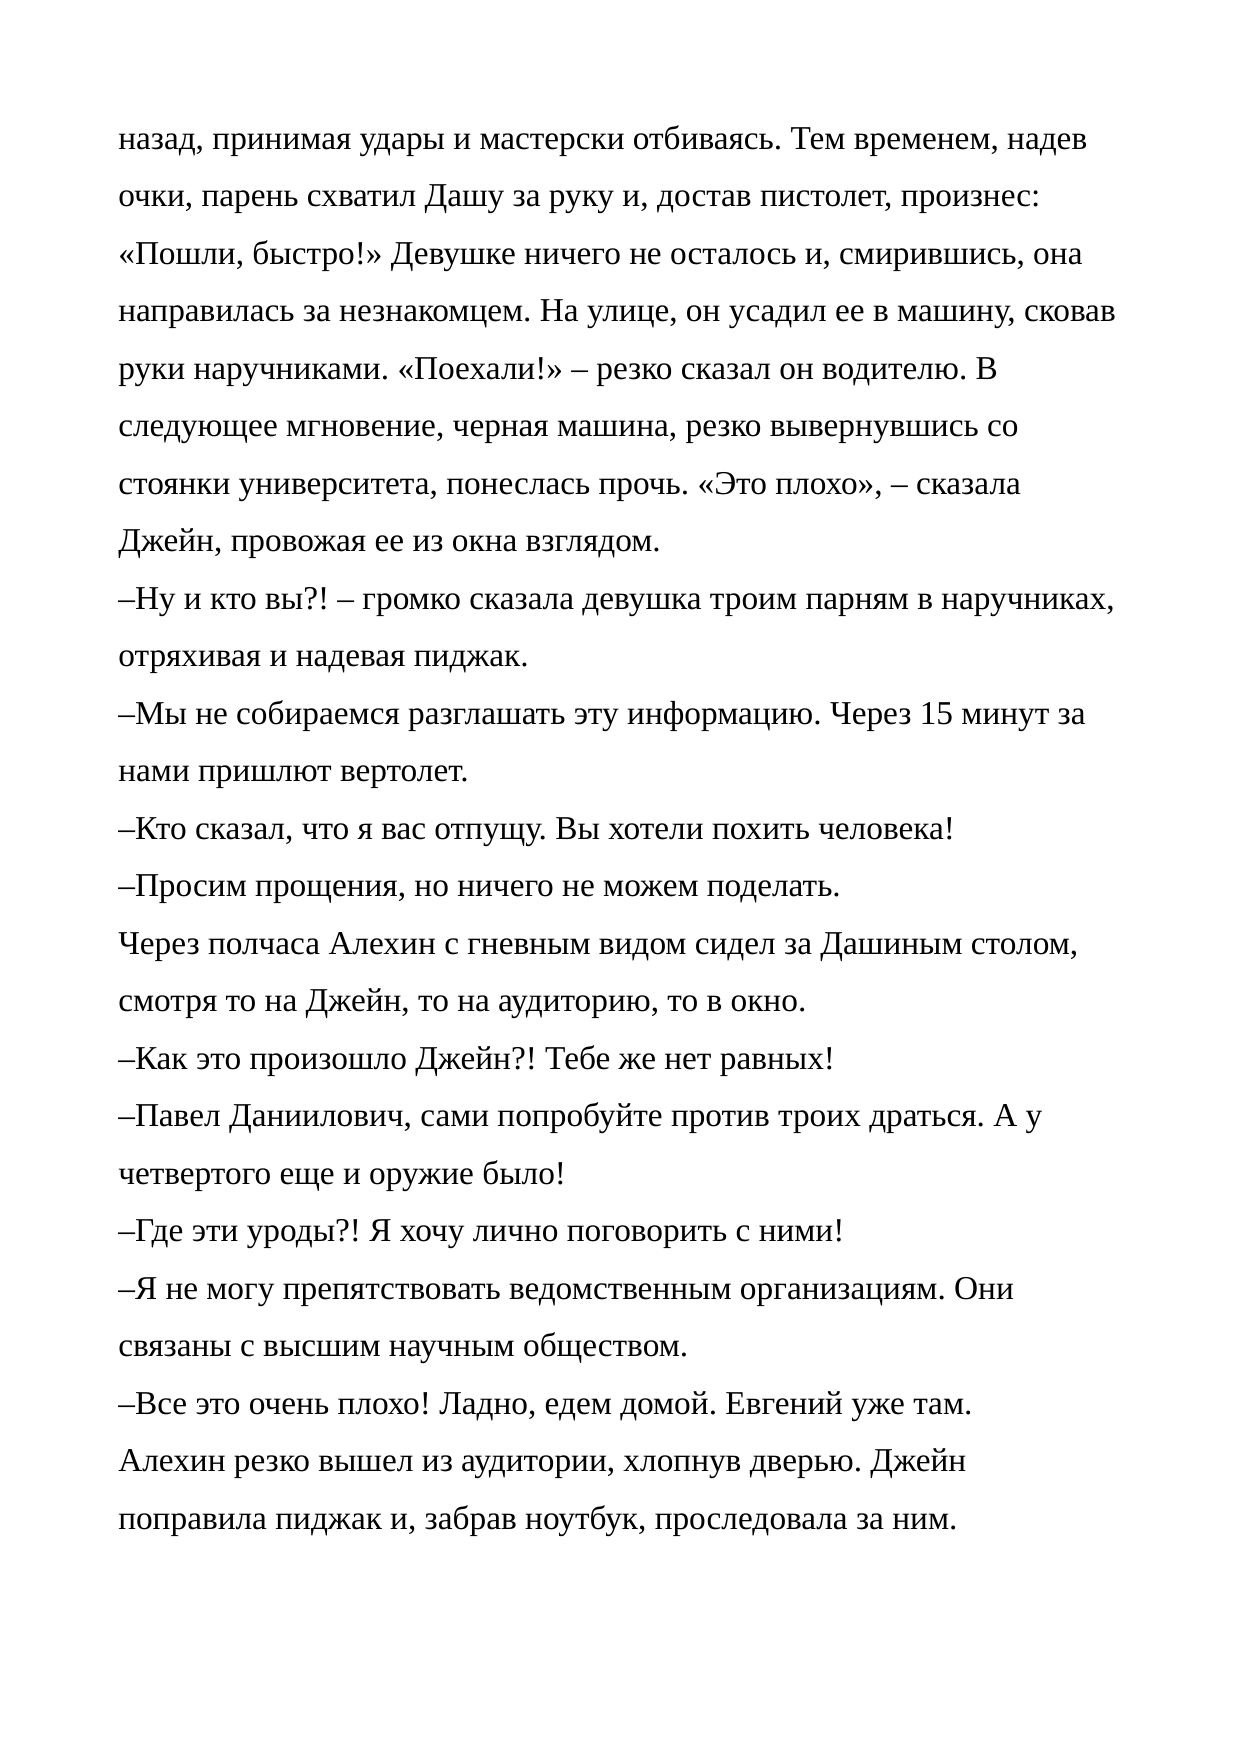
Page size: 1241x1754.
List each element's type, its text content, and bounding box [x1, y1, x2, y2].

text –Ну и кто вы?! – громко сказала девушка троим парням в наручниках, отряхивая и надевая пиджак. [118, 578, 1122, 674]
text –Павел Даниилович, сами попробуйте против троих драться. А у четвертого еще и оружие было! [118, 1096, 1122, 1191]
text Через полчаса Алехин с гневным видом сидел за Дашиным столом, смотря то на Джейн, то на аудиторию, то в окно. [118, 923, 1122, 1019]
text –Как это произошло Джейн?! Тебе же нет равных! [118, 1038, 1122, 1076]
text Алехин резко вышел из аудитории, хлопнув дверью. Джейн поправила пиджак и, забрав ноутбук, проследовала за ним. [118, 1441, 1122, 1536]
text –Мы не собираемся разглашать эту информацию. Через 15 минут за нами пришлют вертолет. [118, 693, 1122, 789]
text –Где эти уроды?! Я хочу лично поговорить с ними! [118, 1211, 1122, 1249]
text –Я не могу препятствовать ведомственным организациям. Они связаны с высшим научным обществом. [118, 1268, 1122, 1364]
text –Все это очень плохо! Ладно, едем домой. Евгений уже там. [118, 1383, 1122, 1421]
text назад, принимая удары и мастерски отбиваясь. Тем временем, надев очки, парень схватил Дашу за руку и, достав пистолет, произнес: «Пошли, быстро!» Девушке ничего не осталось и, смирившись, она направилась за незнакомцем. На улице, он усадил ее в машину, сковав руки наручниками. «Поехали!» – резко сказал он водителю. В следующее мгновение, черная машина, резко вывернувшись со стоянки университета, понеслась прочь. «Это плохо», – сказала Джейн, провожая ее из окна взглядом. [118, 118, 1122, 559]
text –Кто сказал, что я вас отпущу. Вы хотели похить человека! [118, 808, 1122, 846]
text –Просим прощения, но ничего не можем поделать. [118, 866, 1122, 904]
